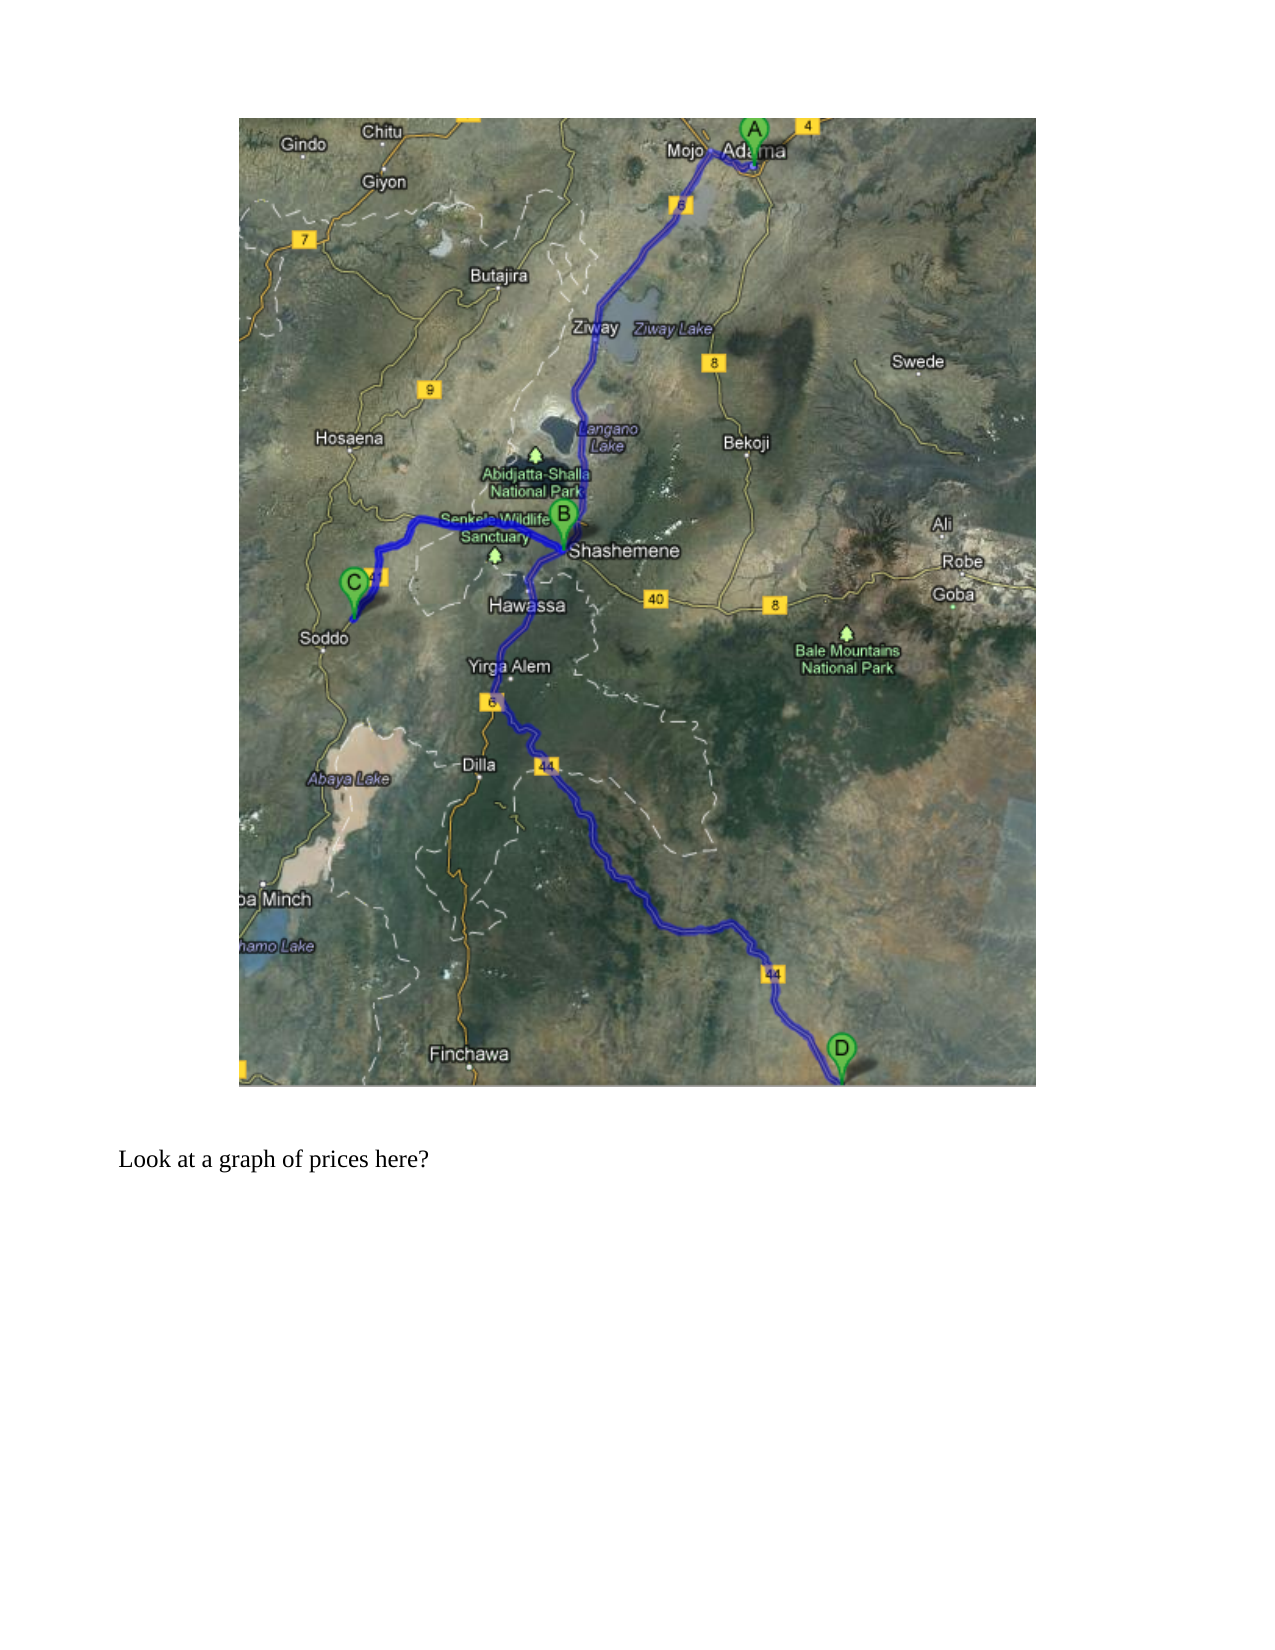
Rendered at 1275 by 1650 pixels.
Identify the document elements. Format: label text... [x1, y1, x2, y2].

picture [239, 118, 1036, 1087]
text Look at a graph of prices here? [118, 1144, 1157, 1173]
